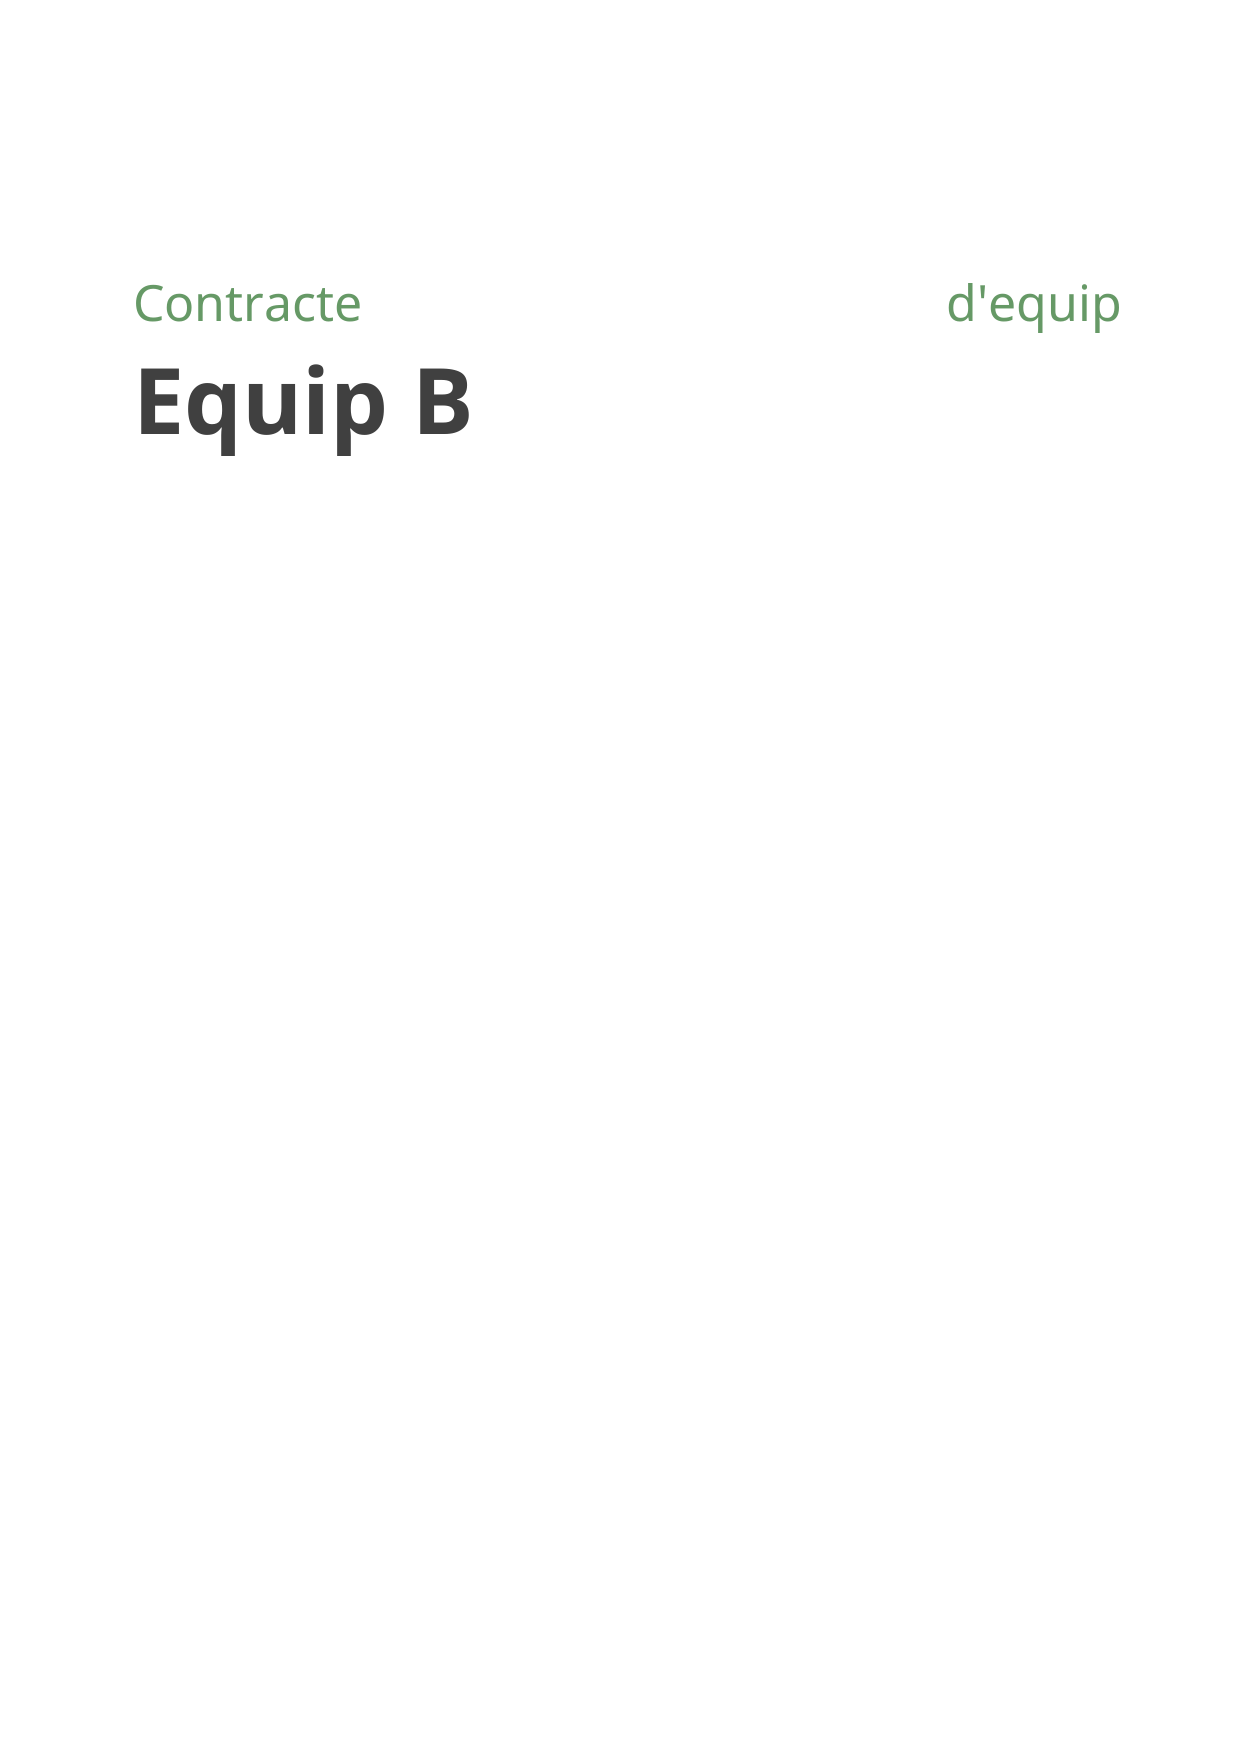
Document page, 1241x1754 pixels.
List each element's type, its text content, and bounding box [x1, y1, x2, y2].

text Contracte d'equip Equip B [133, 268, 1122, 461]
